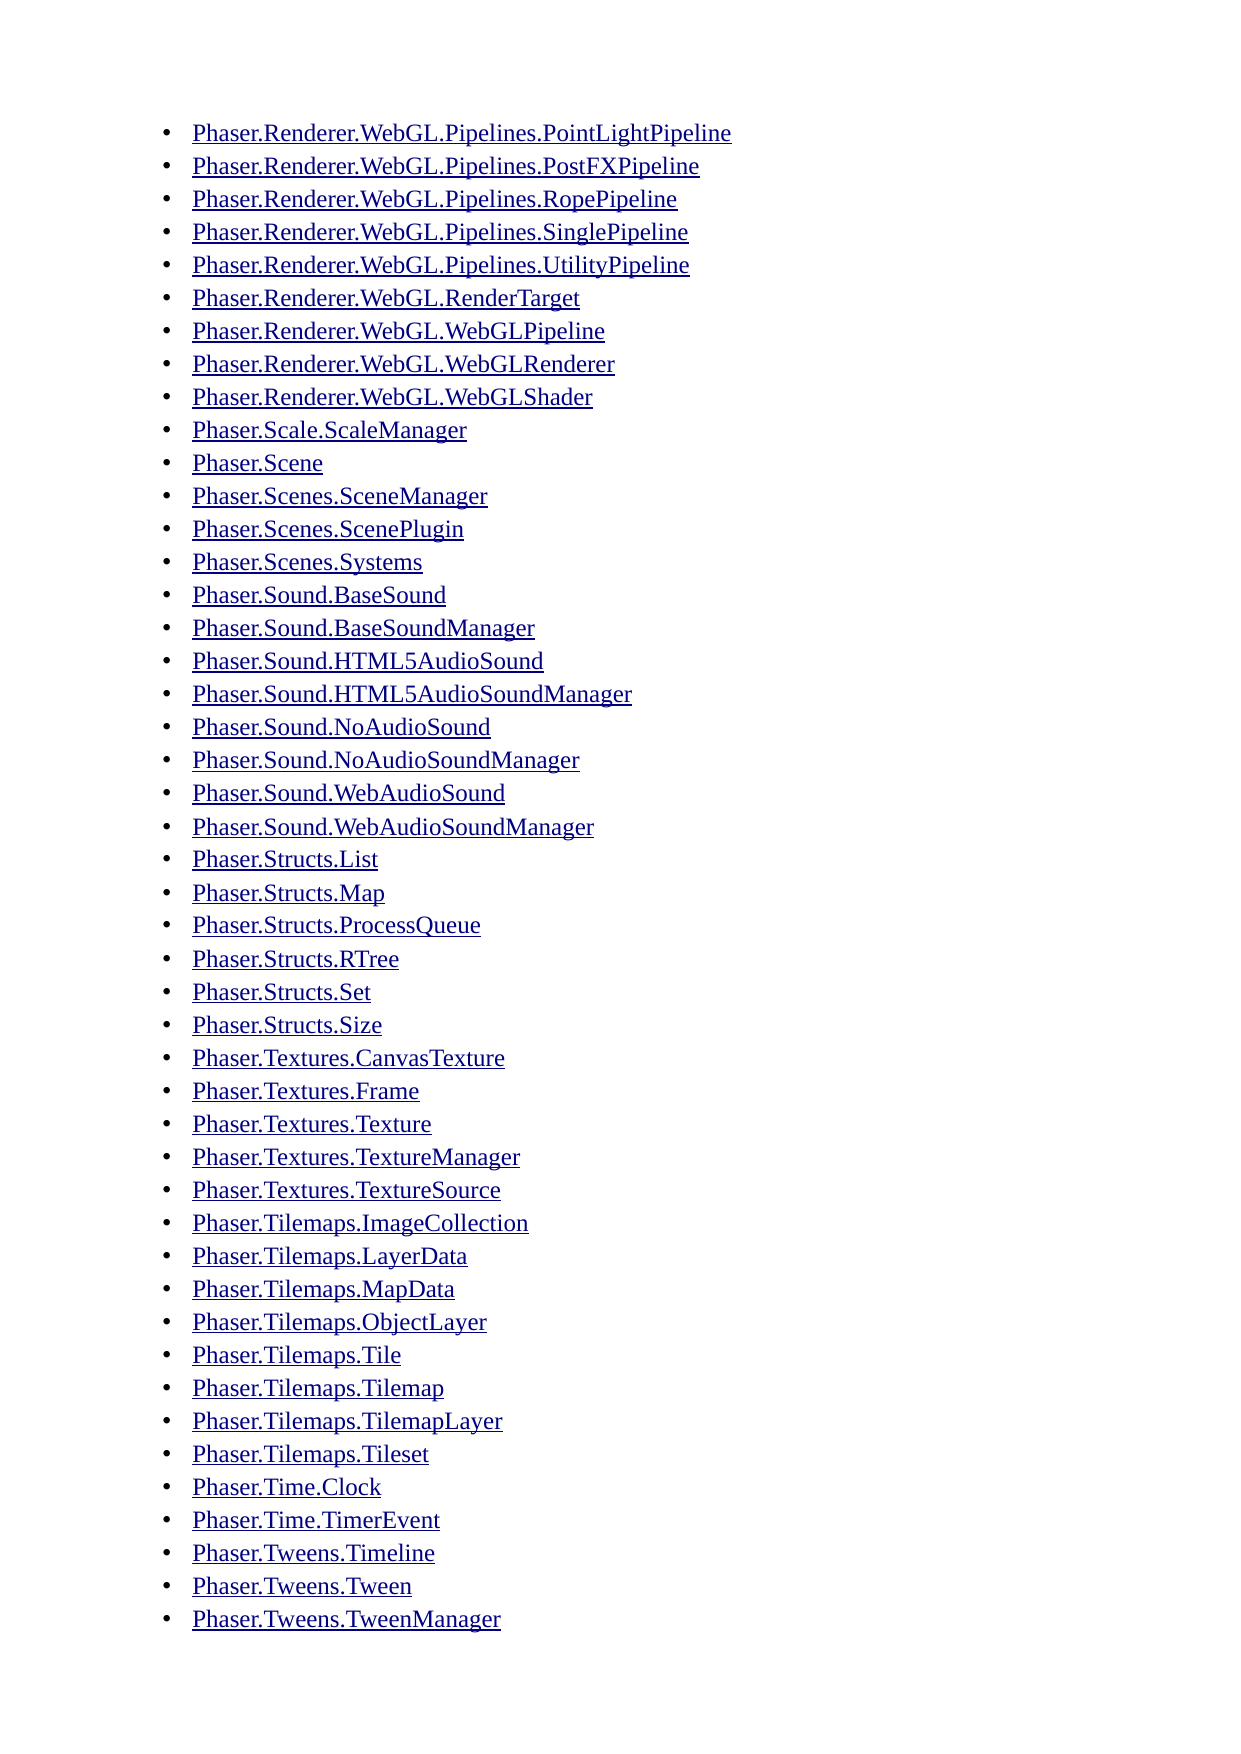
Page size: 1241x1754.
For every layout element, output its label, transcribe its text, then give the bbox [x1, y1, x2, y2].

list Phaser.Tweens.Tween [162, 1571, 1122, 1600]
list Phaser.Scenes.SceneManager [162, 481, 1122, 510]
list Phaser.Structs.Map [162, 878, 1122, 906]
list Phaser.Structs.ProcessQueue [162, 911, 1122, 939]
list Phaser.Renderer.WebGL.Pipelines.RopePipeline [162, 184, 1122, 213]
list Phaser.Structs.List [162, 844, 1122, 873]
list Phaser.Tweens.TweenManager [162, 1604, 1122, 1633]
list Phaser.Textures.Frame [162, 1076, 1122, 1104]
list Phaser.Textures.TextureManager [162, 1142, 1122, 1171]
list Phaser.Tilemaps.ObjectLayer [162, 1307, 1122, 1336]
list Phaser.Sound.BaseSound [162, 580, 1122, 609]
list Phaser.Renderer.WebGL.WebGLShader [162, 382, 1122, 411]
list Phaser.Tilemaps.Tile [162, 1340, 1122, 1369]
list Phaser.Tilemaps.TilemapLayer [162, 1406, 1122, 1435]
list Phaser.Time.Clock [162, 1472, 1122, 1501]
list Phaser.Sound.NoAudioSound [162, 712, 1122, 741]
list Phaser.Renderer.WebGL.Pipelines.PointLightPipeline [162, 118, 1122, 147]
list Phaser.Sound.HTML5AudioSoundManager [162, 679, 1122, 708]
list Phaser.Renderer.WebGL.RenderTarget [162, 283, 1122, 312]
list Phaser.Sound.WebAudioSoundManager [162, 812, 1122, 840]
list Phaser.Time.TimerEvent [162, 1505, 1122, 1534]
list Phaser.Tilemaps.Tilemap [162, 1373, 1122, 1402]
list Phaser.Renderer.WebGL.Pipelines.UtilityPipeline [162, 250, 1122, 279]
list Phaser.Tweens.Timeline [162, 1538, 1122, 1567]
list Phaser.Sound.WebAudioSound [162, 778, 1122, 807]
list Phaser.Tilemaps.LayerData [162, 1241, 1122, 1269]
list Phaser.Renderer.WebGL.Pipelines.SinglePipeline [162, 217, 1122, 246]
list Phaser.Sound.NoAudioSoundManager [162, 746, 1122, 774]
list Phaser.Scale.ScaleManager [162, 415, 1122, 444]
list Phaser.Tilemaps.ImageCollection [162, 1208, 1122, 1237]
list Phaser.Renderer.WebGL.WebGLPipeline [162, 316, 1122, 345]
list Phaser.Renderer.WebGL.Pipelines.PostFXPipeline [162, 151, 1122, 180]
list Phaser.Scenes.ScenePlugin [162, 514, 1122, 543]
list Phaser.Structs.Set [162, 977, 1122, 1005]
list Phaser.Tilemaps.Tileset [162, 1439, 1122, 1468]
list Phaser.Scenes.Systems [162, 547, 1122, 576]
list Phaser.Tilemaps.MapData [162, 1274, 1122, 1303]
list Phaser.Scene [162, 448, 1122, 477]
list Phaser.Sound.HTML5AudioSound [162, 646, 1122, 675]
list Phaser.Renderer.WebGL.WebGLRenderer [162, 349, 1122, 378]
list Phaser.Sound.BaseSoundManager [162, 613, 1122, 642]
list Phaser.Textures.TextureSource [162, 1175, 1122, 1203]
list Phaser.Textures.CanvasTexture [162, 1043, 1122, 1071]
list Phaser.Structs.Size [162, 1010, 1122, 1038]
list Phaser.Textures.Texture [162, 1109, 1122, 1137]
list Phaser.Structs.RTree [162, 944, 1122, 972]
